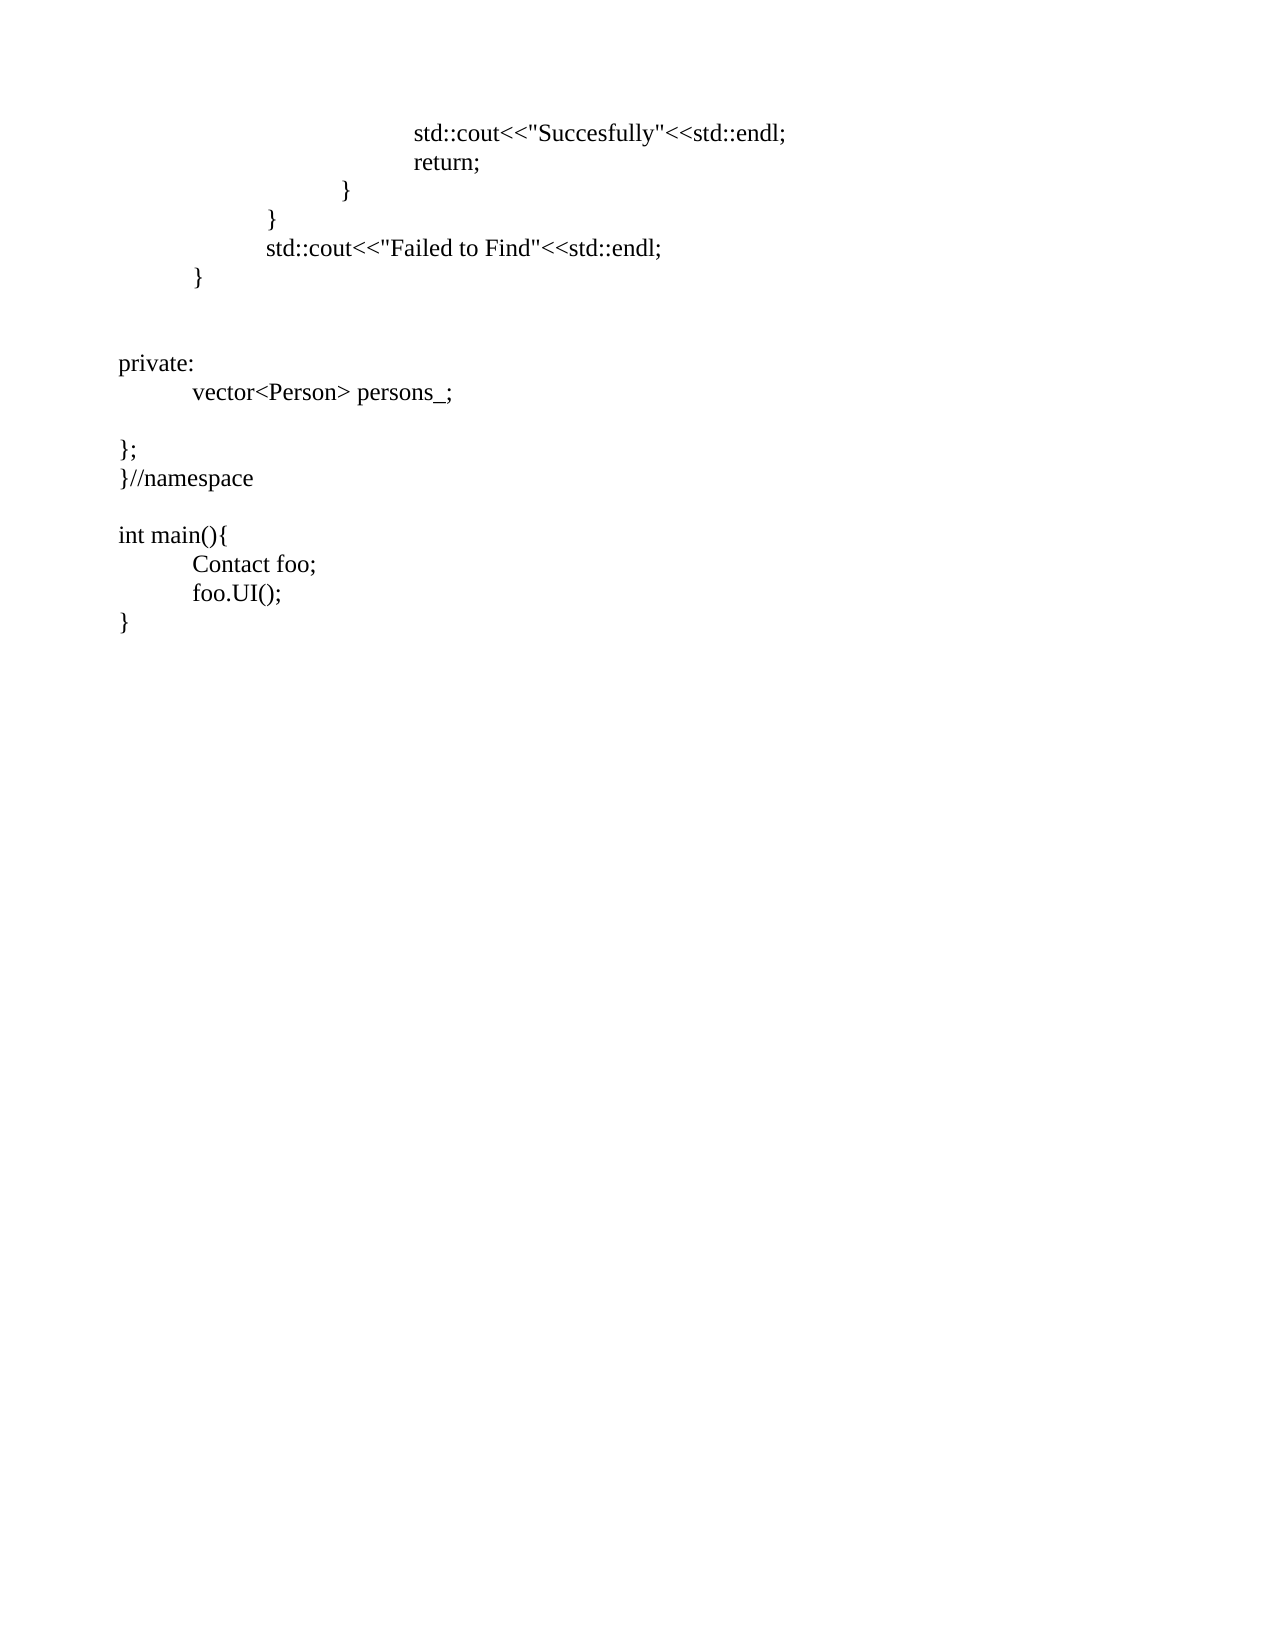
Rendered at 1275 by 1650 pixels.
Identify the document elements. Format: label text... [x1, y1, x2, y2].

text } [118, 607, 1157, 636]
text }//namespace [118, 463, 1157, 492]
text std::cout<<"Failed to Find"<<std::endl; [118, 233, 1157, 262]
text int main(){ [118, 521, 1157, 549]
text foo.UI(); [118, 578, 1157, 607]
text private: [118, 348, 1157, 377]
text } [118, 262, 1157, 291]
text vector<Person> persons_; [118, 377, 1157, 406]
text Contact foo; [118, 549, 1157, 578]
text return; [118, 147, 1157, 176]
text std::cout<<"Succesfully"<<std::endl; [118, 118, 1157, 147]
text } [118, 176, 1157, 204]
text } [118, 204, 1157, 233]
text }; [118, 434, 1157, 463]
